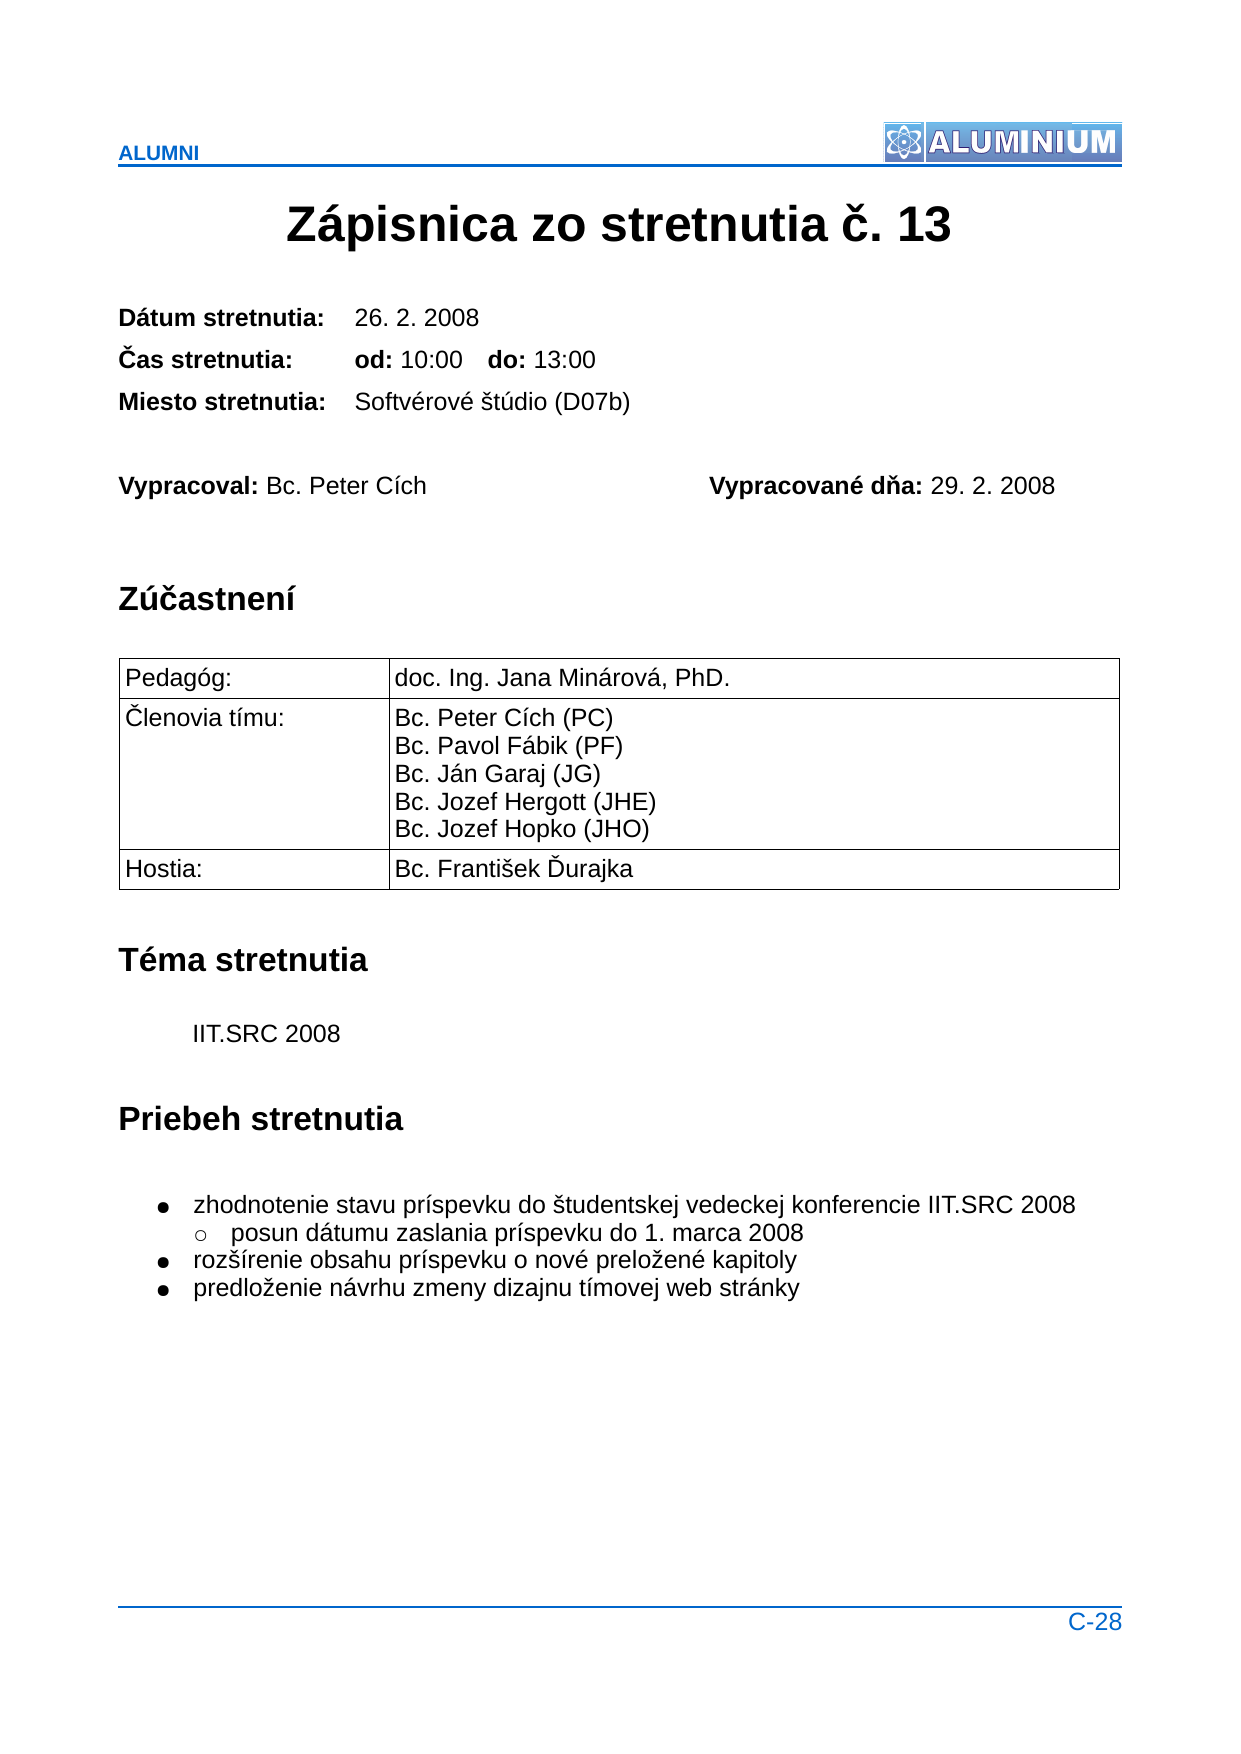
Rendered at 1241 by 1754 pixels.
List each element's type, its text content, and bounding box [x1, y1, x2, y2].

text Čas stretnutia: od: 10:00 do: 13:00 [118, 346, 1122, 374]
list zhodnotenie stavu príspevku do študentskej vedeckej konferencie IIT.SRC 2008 [156, 1190, 1122, 1218]
table_cell Bc. Peter Cích (PC) Bc. Pavol Fábik (PF) Bc. Ján Garaj (JG) Bc. Jozef Hergott (JHE) Bc. Jozef Hopko (JHO) [390, 699, 1119, 849]
table_cell Členovia tímu: [120, 699, 389, 849]
table_cell Bc. František Ďurajka [390, 850, 1119, 888]
text Dátum stretnutia: 26. 2. 2008 [118, 304, 1122, 332]
subtitle Zúčastnení [118, 580, 1122, 618]
subtitle Téma stretnutia [118, 941, 1122, 979]
text Miesto stretnutia: Softvérové štúdio (D07b) [118, 388, 1122, 416]
list predloženie návrhu zmeny dizajnu tímovej web stránky [156, 1274, 1122, 1302]
subtitle Priebeh stretnutia [118, 1100, 1122, 1138]
text IIT.SRC 2008 [118, 1019, 1122, 1047]
table_cell Hostia: [120, 850, 389, 888]
text Vypracoval: Bc. Peter Cích Vypracované dňa: 29. 2. 2008 [118, 472, 1122, 499]
table_header doc. Ing. Jana Minárová, PhD. [390, 659, 1119, 698]
list posun dátumu zaslania príspevku do 1. marca 2008 [193, 1218, 1122, 1246]
text Zápisnica zo stretnutia č. 13 [118, 196, 1122, 252]
table_header Pedagóg: [120, 659, 389, 698]
list rozšírenie obsahu príspevku o nové preložené kapitoly [156, 1246, 1122, 1274]
